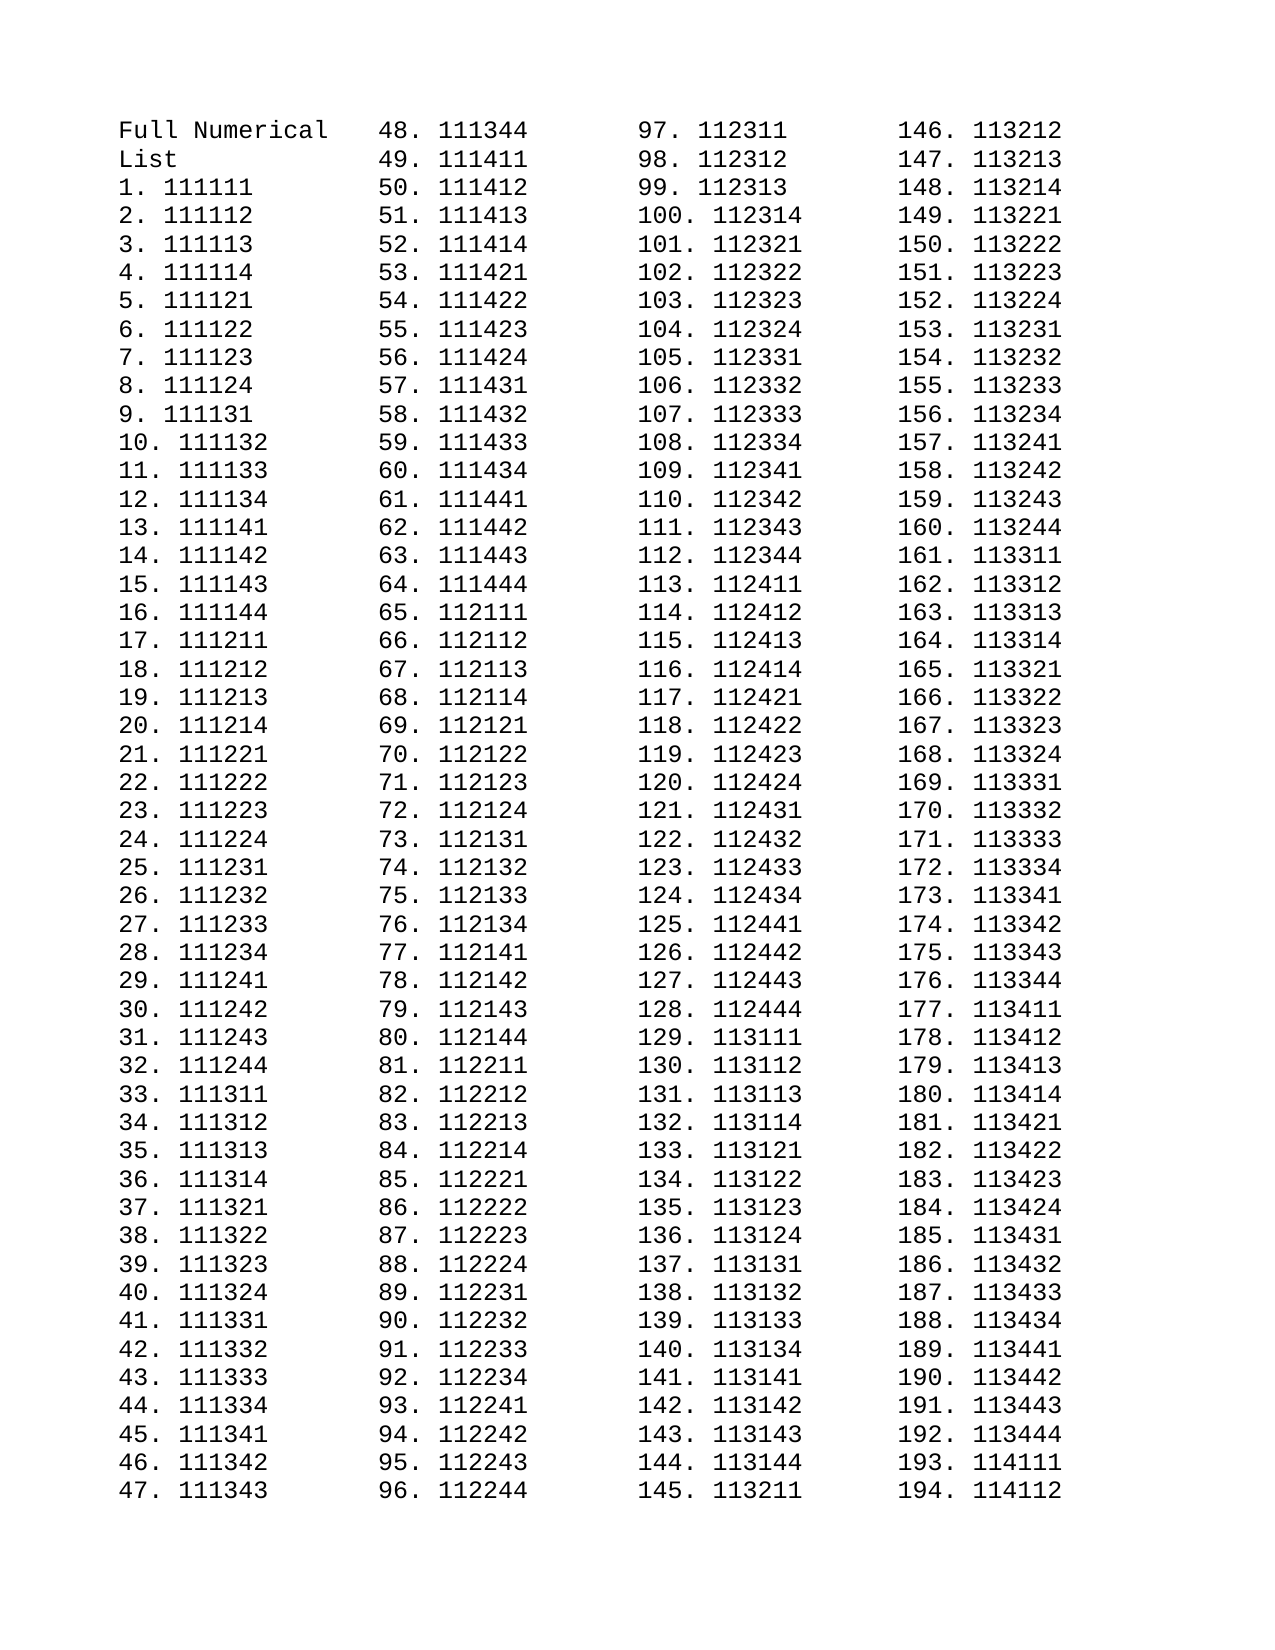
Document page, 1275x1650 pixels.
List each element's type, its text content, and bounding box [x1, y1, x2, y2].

text 180. 113414 [897, 1081, 1157, 1110]
text 181. 113421 [897, 1110, 1157, 1138]
text 166. 113322 [897, 685, 1157, 713]
text 27. 111233 [118, 911, 378, 940]
text 191. 113443 [897, 1393, 1157, 1421]
text 193. 114111 [897, 1450, 1157, 1478]
text 189. 113441 [897, 1336, 1157, 1365]
text 28. 111234 [118, 940, 378, 968]
text 85. 112221 [378, 1166, 637, 1195]
text 32. 111244 [118, 1053, 378, 1081]
text 157. 113241 [897, 430, 1157, 458]
text 165. 113321 [897, 656, 1157, 685]
text 175. 113343 [897, 940, 1157, 968]
text 161. 113311 [897, 543, 1157, 571]
text 29. 111241 [118, 968, 378, 996]
text 172. 113334 [897, 855, 1157, 883]
text 79. 112143 [378, 996, 637, 1025]
text 80. 112144 [378, 1025, 637, 1053]
text 153. 113231 [897, 316, 1157, 345]
text 167. 113323 [897, 713, 1157, 741]
text 45. 111341 [118, 1421, 378, 1450]
text 20. 111214 [118, 713, 378, 741]
text 68. 112114 [378, 685, 637, 713]
text 177. 113411 [897, 996, 1157, 1025]
text 88. 112224 [378, 1251, 637, 1280]
text 168. 113324 [897, 741, 1157, 770]
text 100. 112314 [637, 203, 897, 231]
text 36. 111314 [118, 1166, 378, 1195]
text 194. 114112 [897, 1478, 1157, 1506]
text 66. 112112 [378, 628, 637, 656]
text 127. 112443 [637, 968, 897, 996]
text 117. 112421 [637, 685, 897, 713]
text 22. 111222 [118, 770, 378, 798]
text 106. 112332 [637, 373, 897, 401]
text 12. 111134 [118, 486, 378, 515]
text 91. 112233 [378, 1336, 637, 1365]
text 114. 112412 [637, 600, 897, 628]
text 104. 112324 [637, 316, 897, 345]
text 63. 111443 [378, 543, 637, 571]
text 47. 111343 [118, 1478, 378, 1506]
text 94. 112242 [378, 1421, 637, 1450]
text 126. 112442 [637, 940, 897, 968]
text 62. 111442 [378, 515, 637, 543]
text 77. 112141 [378, 940, 637, 968]
text 158. 113242 [897, 458, 1157, 486]
text 86. 112222 [378, 1195, 637, 1223]
text 124. 112434 [637, 883, 897, 911]
text 83. 112213 [378, 1110, 637, 1138]
text 147. 113213 [897, 146, 1157, 175]
text 107. 112333 [637, 401, 897, 430]
text 190. 113442 [897, 1365, 1157, 1393]
text 123. 112433 [637, 855, 897, 883]
text 61. 111441 [378, 486, 637, 515]
text 78. 112142 [378, 968, 637, 996]
text 42. 111332 [118, 1336, 378, 1365]
text 89. 112231 [378, 1280, 637, 1308]
text 93. 112241 [378, 1393, 637, 1421]
text 154. 113232 [897, 345, 1157, 373]
text 176. 113344 [897, 968, 1157, 996]
text 82. 112212 [378, 1081, 637, 1110]
text 139. 113133 [637, 1308, 897, 1336]
text 13. 111141 [118, 515, 378, 543]
text 156. 113234 [897, 401, 1157, 430]
text 64. 111444 [378, 571, 637, 600]
text 74. 112132 [378, 855, 637, 883]
text 146. 113212 [897, 118, 1157, 146]
text 40. 111324 [118, 1280, 378, 1308]
text 113. 112411 [637, 571, 897, 600]
text 111. 112343 [637, 515, 897, 543]
text 184. 113424 [897, 1195, 1157, 1223]
text 119. 112423 [637, 741, 897, 770]
text 69. 112121 [378, 713, 637, 741]
text 59. 111433 [378, 430, 637, 458]
text 26. 111232 [118, 883, 378, 911]
text 131. 113113 [637, 1081, 897, 1110]
text 9. 111131 [118, 401, 378, 430]
text 134. 113122 [637, 1166, 897, 1195]
text 43. 111333 [118, 1365, 378, 1393]
text 38. 111322 [118, 1223, 378, 1251]
text 185. 113431 [897, 1223, 1157, 1251]
text Full Numerical List [118, 118, 378, 175]
text 71. 112123 [378, 770, 637, 798]
text 188. 113434 [897, 1308, 1157, 1336]
text 173. 113341 [897, 883, 1157, 911]
text 33. 111311 [118, 1081, 378, 1110]
text 116. 112414 [637, 656, 897, 685]
text 76. 112134 [378, 911, 637, 940]
text 187. 113433 [897, 1280, 1157, 1308]
text 103. 112323 [637, 288, 897, 316]
text 120. 112424 [637, 770, 897, 798]
text 163. 113313 [897, 600, 1157, 628]
text 10. 111132 [118, 430, 378, 458]
text 186. 113432 [897, 1251, 1157, 1280]
text 24. 111224 [118, 826, 378, 855]
text 118. 112422 [637, 713, 897, 741]
text 46. 111342 [118, 1450, 378, 1478]
text 15. 111143 [118, 571, 378, 600]
text 152. 113224 [897, 288, 1157, 316]
text 99. 112313 [637, 175, 897, 203]
text 151. 113223 [897, 260, 1157, 288]
text 51. 111413 [378, 203, 637, 231]
text 98. 112312 [637, 146, 897, 175]
text 192. 113444 [897, 1421, 1157, 1450]
text 49. 111411 [378, 146, 637, 175]
text 182. 113422 [897, 1138, 1157, 1166]
text 132. 113114 [637, 1110, 897, 1138]
text 92. 112234 [378, 1365, 637, 1393]
text 48. 111344 [378, 118, 637, 146]
text 141. 113141 [637, 1365, 897, 1393]
text 65. 112111 [378, 600, 637, 628]
text 183. 113423 [897, 1166, 1157, 1195]
text 130. 113112 [637, 1053, 897, 1081]
text 105. 112331 [637, 345, 897, 373]
text 133. 113121 [637, 1138, 897, 1166]
text 159. 113243 [897, 486, 1157, 515]
text 87. 112223 [378, 1223, 637, 1251]
text 60. 111434 [378, 458, 637, 486]
text 155. 113233 [897, 373, 1157, 401]
text 160. 113244 [897, 515, 1157, 543]
text 178. 113412 [897, 1025, 1157, 1053]
text 96. 112244 [378, 1478, 637, 1506]
text 2. 111112 [118, 203, 378, 231]
text 102. 112322 [637, 260, 897, 288]
text 56. 111424 [378, 345, 637, 373]
text 4. 111114 [118, 260, 378, 288]
text 136. 113124 [637, 1223, 897, 1251]
text 115. 112413 [637, 628, 897, 656]
text 144. 113144 [637, 1450, 897, 1478]
text 73. 112131 [378, 826, 637, 855]
text 7. 111123 [118, 345, 378, 373]
text 34. 111312 [118, 1110, 378, 1138]
text 90. 112232 [378, 1308, 637, 1336]
text 164. 113314 [897, 628, 1157, 656]
text 25. 111231 [118, 855, 378, 883]
text 138. 113132 [637, 1280, 897, 1308]
text 67. 112113 [378, 656, 637, 685]
text 125. 112441 [637, 911, 897, 940]
text 135. 113123 [637, 1195, 897, 1223]
text 150. 113222 [897, 231, 1157, 260]
text 6. 111122 [118, 316, 378, 345]
text 70. 112122 [378, 741, 637, 770]
text 41. 111331 [118, 1308, 378, 1336]
text 54. 111422 [378, 288, 637, 316]
text 145. 113211 [637, 1478, 897, 1506]
text 35. 111313 [118, 1138, 378, 1166]
text 148. 113214 [897, 175, 1157, 203]
text 17. 111211 [118, 628, 378, 656]
text 53. 111421 [378, 260, 637, 288]
text 171. 113333 [897, 826, 1157, 855]
text 58. 111432 [378, 401, 637, 430]
text 55. 111423 [378, 316, 637, 345]
text 140. 113134 [637, 1336, 897, 1365]
text 37. 111321 [118, 1195, 378, 1223]
text 137. 113131 [637, 1251, 897, 1280]
text 18. 111212 [118, 656, 378, 685]
text 16. 111144 [118, 600, 378, 628]
text 149. 113221 [897, 203, 1157, 231]
text 110. 112342 [637, 486, 897, 515]
text 129. 113111 [637, 1025, 897, 1053]
text 143. 113143 [637, 1421, 897, 1450]
text 112. 112344 [637, 543, 897, 571]
text 30. 111242 [118, 996, 378, 1025]
text 84. 112214 [378, 1138, 637, 1166]
text 57. 111431 [378, 373, 637, 401]
text 108. 112334 [637, 430, 897, 458]
text 52. 111414 [378, 231, 637, 260]
text 97. 112311 [637, 118, 897, 146]
text 179. 113413 [897, 1053, 1157, 1081]
text 122. 112432 [637, 826, 897, 855]
text 174. 113342 [897, 911, 1157, 940]
text 95. 112243 [378, 1450, 637, 1478]
text 8. 111124 [118, 373, 378, 401]
text 39. 111323 [118, 1251, 378, 1280]
text 44. 111334 [118, 1393, 378, 1421]
text 31. 111243 [118, 1025, 378, 1053]
text 5. 111121 [118, 288, 378, 316]
text 128. 112444 [637, 996, 897, 1025]
text 101. 112321 [637, 231, 897, 260]
text 19. 111213 [118, 685, 378, 713]
text 23. 111223 [118, 798, 378, 826]
text 72. 112124 [378, 798, 637, 826]
text 14. 111142 [118, 543, 378, 571]
text 170. 113332 [897, 798, 1157, 826]
text 162. 113312 [897, 571, 1157, 600]
text 81. 112211 [378, 1053, 637, 1081]
text 21. 111221 [118, 741, 378, 770]
text 11. 111133 [118, 458, 378, 486]
text 121. 112431 [637, 798, 897, 826]
text 109. 112341 [637, 458, 897, 486]
text 3. 111113 [118, 231, 378, 260]
text 169. 113331 [897, 770, 1157, 798]
text 50. 111412 [378, 175, 637, 203]
text 1. 111111 [118, 175, 378, 203]
text 142. 113142 [637, 1393, 897, 1421]
text 75. 112133 [378, 883, 637, 911]
